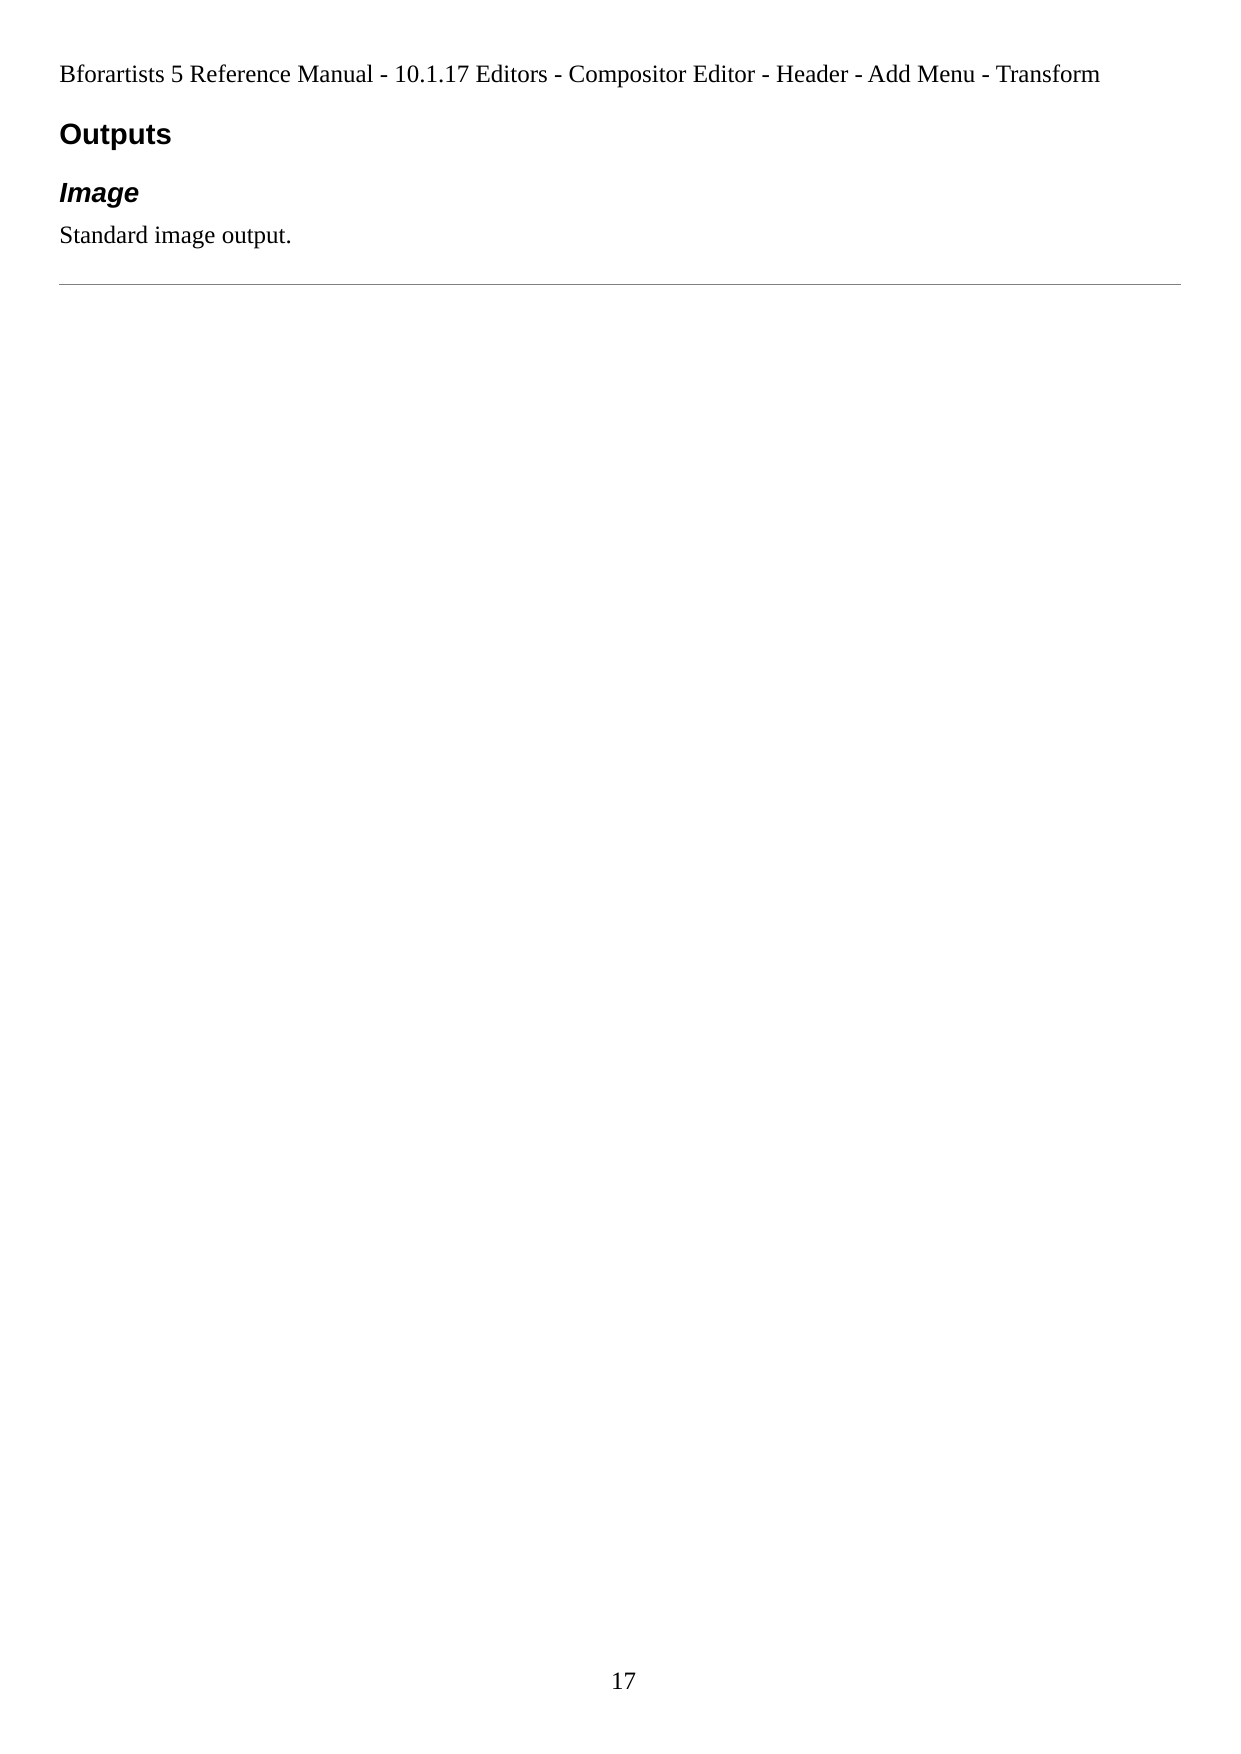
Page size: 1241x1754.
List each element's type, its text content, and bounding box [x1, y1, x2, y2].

subtitle Image [59, 176, 1181, 208]
text Standard image output. [59, 220, 1181, 249]
subtitle Outputs [59, 117, 1181, 151]
